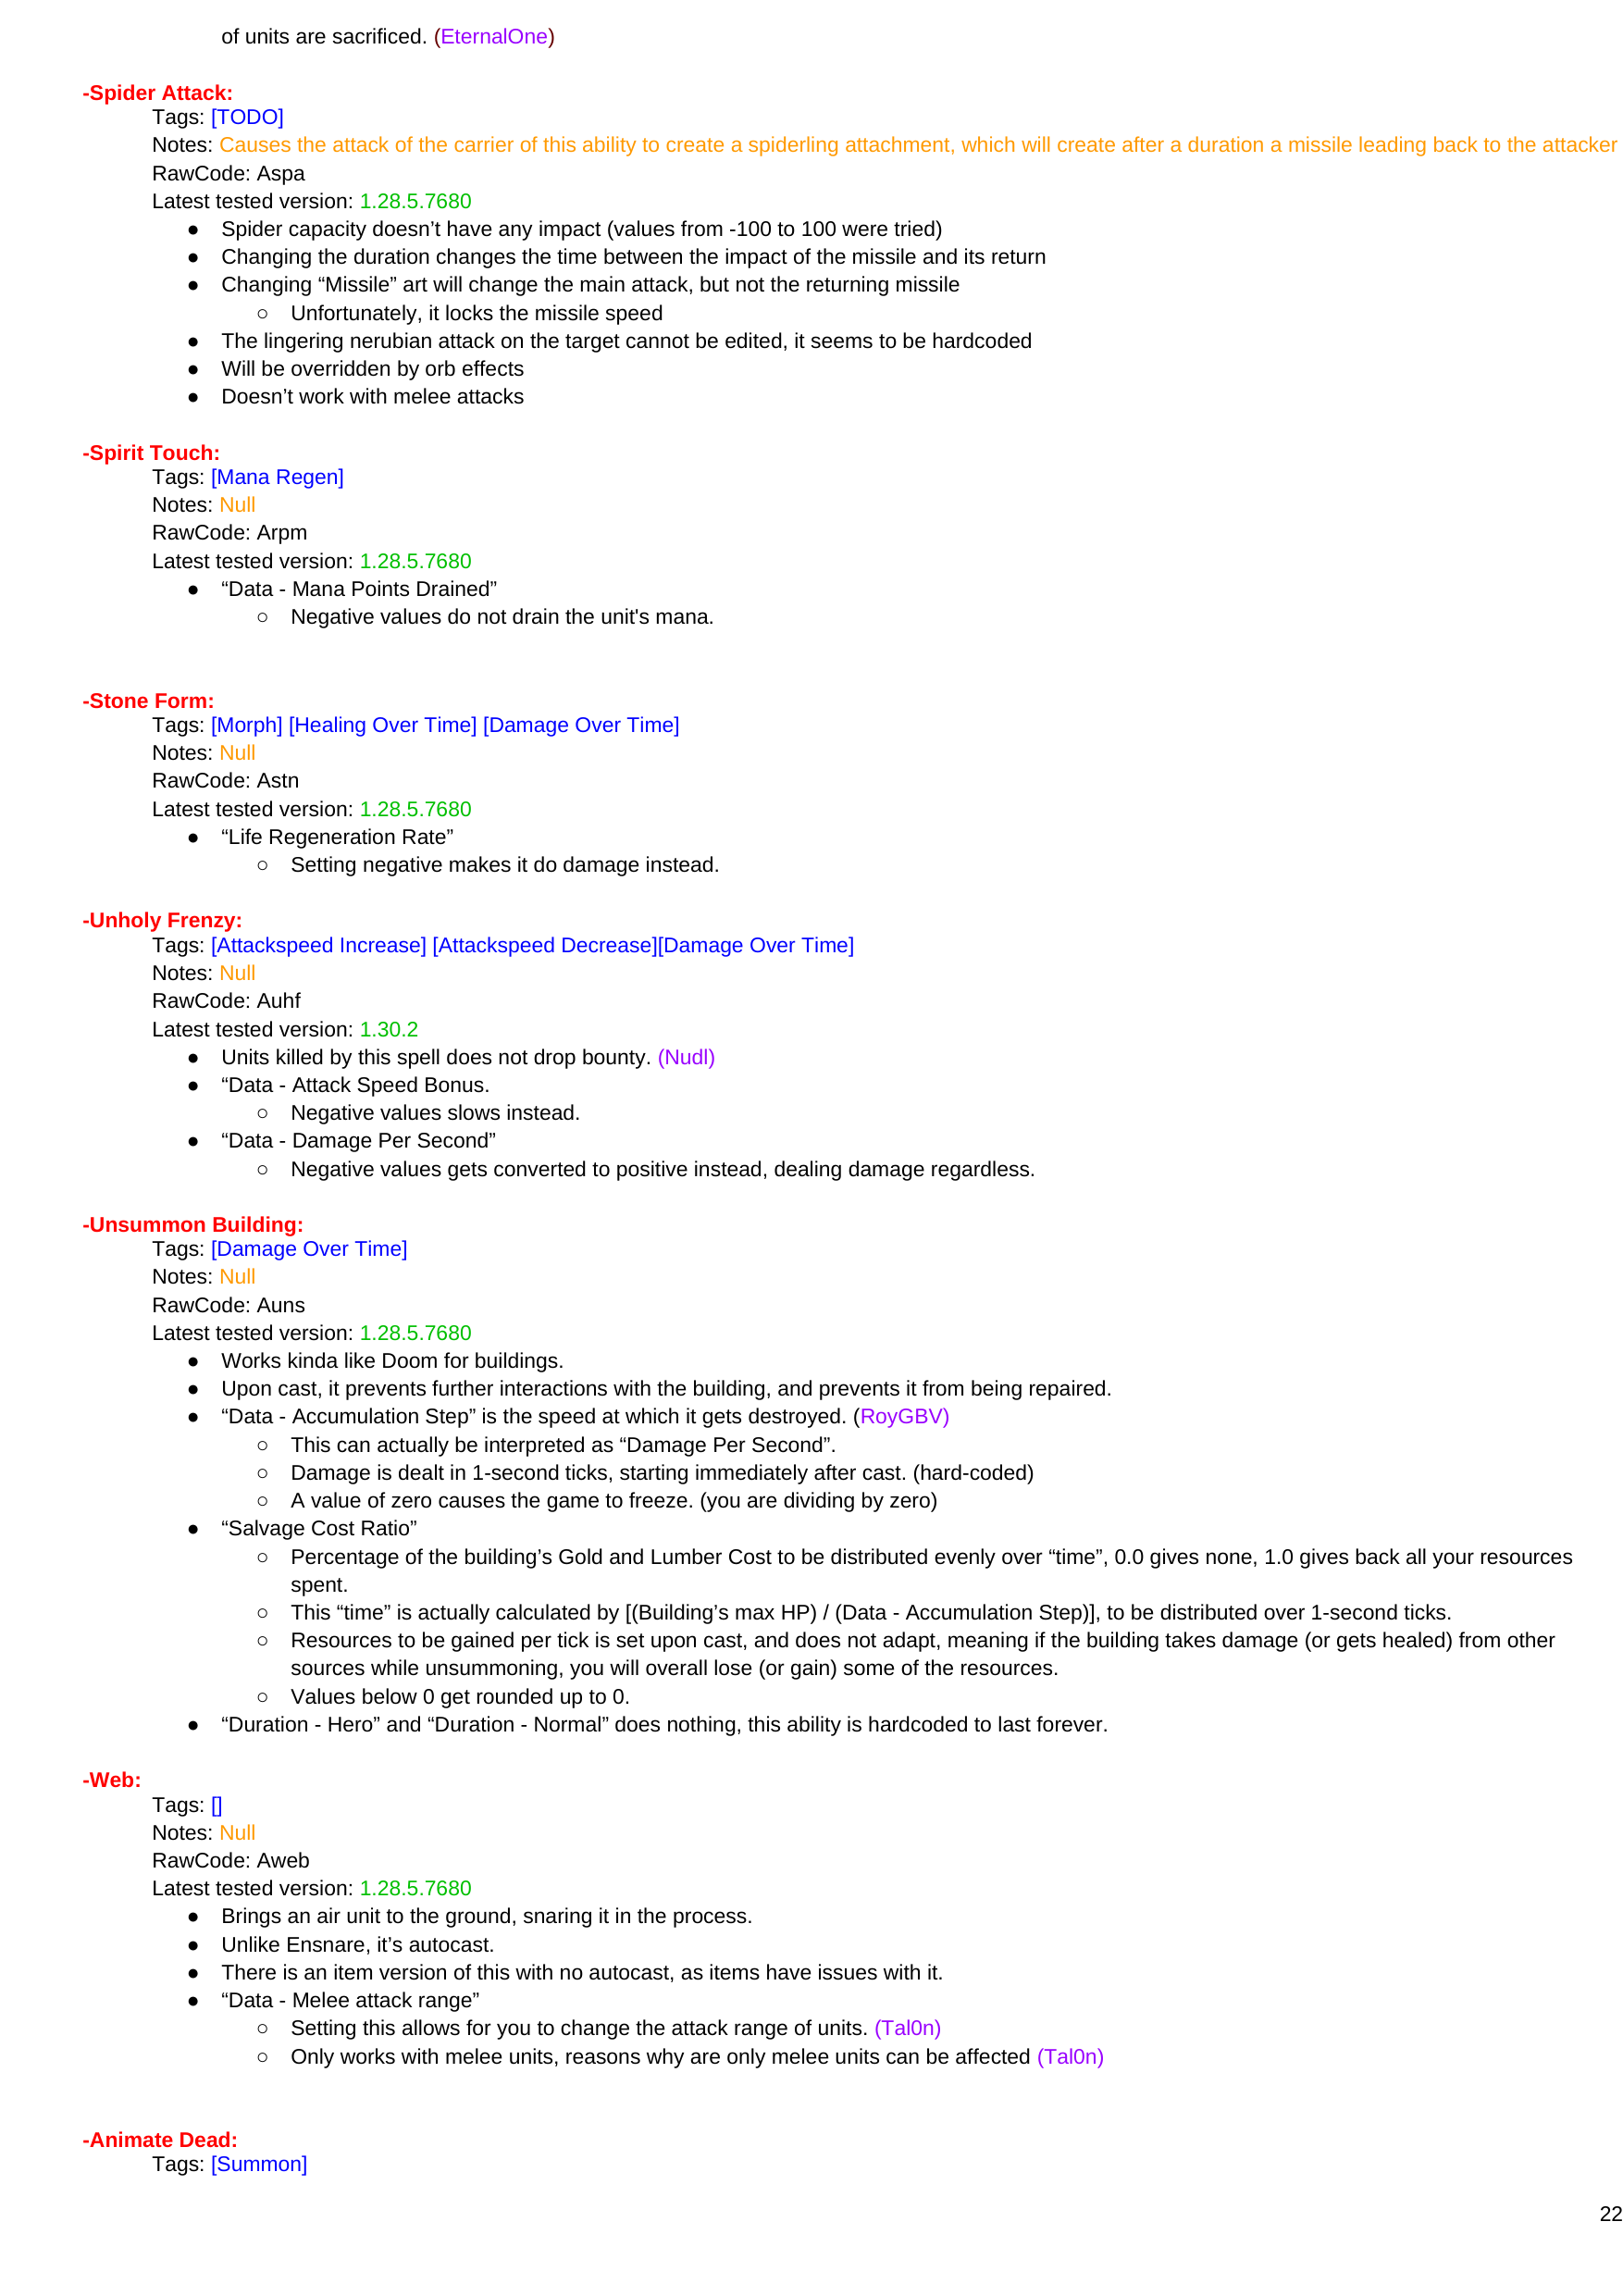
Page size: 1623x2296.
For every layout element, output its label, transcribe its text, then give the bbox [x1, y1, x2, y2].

subtitle -Spider Attack: [13, 81, 1623, 105]
subtitle -Animate Dead: [13, 2128, 1623, 2152]
list Spider capacity doesn’t have any impact (values from -100 to 100 were tried) [187, 217, 1623, 241]
list A value of zero causes the game to freeze. (you are dividing by zero) [256, 1488, 1623, 1512]
text Notes: Null [82, 1264, 1623, 1289]
text Tags: [Attackspeed Increase] [Attackspeed Decrease][Damage Over Time] [13, 933, 1623, 957]
list Unfortunately, it locks the missile speed [256, 300, 1623, 325]
subtitle -Unsummon Building: [13, 1212, 1623, 1236]
text Latest tested version: 1.28.5.7680 [82, 1876, 1623, 1900]
list Works kinda like Doom for buildings. [187, 1348, 1623, 1372]
list Negative values gets converted to positive instead, dealing damage regardless. [256, 1156, 1623, 1181]
list Unlike Ensnare, it’s autocast. [187, 1932, 1623, 1956]
list “Life Regeneration Rate” [187, 825, 1623, 849]
text RawCode: Astn [82, 768, 1623, 793]
text Latest tested version: 1.28.5.7680 [82, 549, 1623, 573]
text Latest tested version: 1.30.2 [82, 1016, 1623, 1041]
list Percentage of the building’s Gold and Lumber Cost to be distributed evenly over “time”, 0.0 gives none, 1.0 gives back all your resources spent. [256, 1544, 1623, 1596]
list Changing the duration changes the time between the impact of the missile and its return [187, 244, 1623, 269]
list Negative values do not drain the unit's mana. [256, 604, 1623, 628]
list There is an item version of this with no autocast, as items have issues with it. [187, 1960, 1623, 1984]
text Notes: Null [82, 1820, 1623, 1844]
list “Salvage Cost Ratio” [187, 1516, 1623, 1541]
subtitle -Unholy Frenzy: [13, 908, 1623, 933]
list Only works with melee units, reasons why are only melee units can be affected (Tal0n) [256, 2043, 1623, 2068]
subtitle -Web: [13, 1768, 1623, 1793]
list of units are sacrificed. (EternalOne) [187, 24, 1623, 49]
text RawCode: Auhf [82, 988, 1623, 1012]
list Brings an air unit to the ground, snaring it in the process. [187, 1904, 1623, 1929]
list Damage is dealt in 1-second ticks, starting immediately after cast. (hard-coded) [256, 1460, 1623, 1484]
list “Data - Accumulation Step” is the speed at which it gets destroyed. (RoyGBV) [187, 1404, 1623, 1429]
text Tags: [Damage Over Time] [13, 1236, 1623, 1261]
list Resources to be gained per tick is set upon cast, and does not adapt, meaning if the building takes damage (or gets healed) from other sources while unsummoning, you will overall lose (or gain) some of the resources. [256, 1628, 1623, 1681]
list Negative values slows instead. [256, 1100, 1623, 1124]
list Upon cast, it prevents further interactions with the building, and prevents it from being repaired. [187, 1376, 1623, 1401]
list “Data - Damage Per Second” [187, 1128, 1623, 1153]
text Notes: Null [82, 492, 1623, 516]
list Doesn’t work with melee attacks [187, 384, 1623, 409]
text Notes: Null [82, 961, 1623, 985]
list The lingering nerubian attack on the target cannot be edited, it seems to be hardcoded [187, 329, 1623, 353]
subtitle -Spirit Touch: [13, 441, 1623, 465]
text Tags: [Summon] [13, 2152, 1623, 2177]
text Latest tested version: 1.28.5.7680 [82, 1321, 1623, 1345]
text Tags: [Mana Regen] [13, 465, 1623, 489]
text RawCode: Aweb [82, 1848, 1623, 1872]
text RawCode: Auns [82, 1293, 1623, 1317]
list “Data - Mana Points Drained” [187, 577, 1623, 601]
text Notes: Null [82, 740, 1623, 765]
list This can actually be interpreted as “Damage Per Second”. [256, 1433, 1623, 1457]
text Notes: Causes the attack of the carrier of this ability to create a spiderling attachment, which will create after a duration a missile leading back to the attacker [82, 132, 1623, 157]
list Units killed by this spell does not drop bounty. (Nudl) [187, 1045, 1623, 1069]
text Tags: [] [13, 1793, 1623, 1817]
list Setting negative makes it do damage instead. [256, 852, 1623, 876]
list Setting this allows for you to change the attack range of units. (Tal0n) [256, 2016, 1623, 2040]
list Changing “Missile” art will change the main attack, but not the returning missile [187, 272, 1623, 297]
list “Data - Melee attack range” [187, 1988, 1623, 2012]
text RawCode: Arpm [82, 520, 1623, 545]
text RawCode: Aspa [82, 160, 1623, 185]
list “Duration - Hero” and “Duration - Normal” does nothing, this ability is hardcoded to last forever. [187, 1712, 1623, 1736]
list Values below 0 get rounded up to 0. [256, 1683, 1623, 1708]
text Latest tested version: 1.28.5.7680 [82, 797, 1623, 821]
subtitle -Stone Form: [13, 689, 1623, 713]
list Will be overridden by orb effects [187, 356, 1623, 380]
text Tags: [TODO] [13, 105, 1623, 129]
list This “time” is actually calculated by [(Building’s max HP) / (Data - Accumulation Step)], to be distributed over 1-second ticks. [256, 1600, 1623, 1624]
list “Data - Attack Speed Bonus. [187, 1073, 1623, 1097]
text Tags: [Morph] [Healing Over Time] [Damage Over Time] [13, 713, 1623, 737]
text Latest tested version: 1.28.5.7680 [82, 189, 1623, 213]
